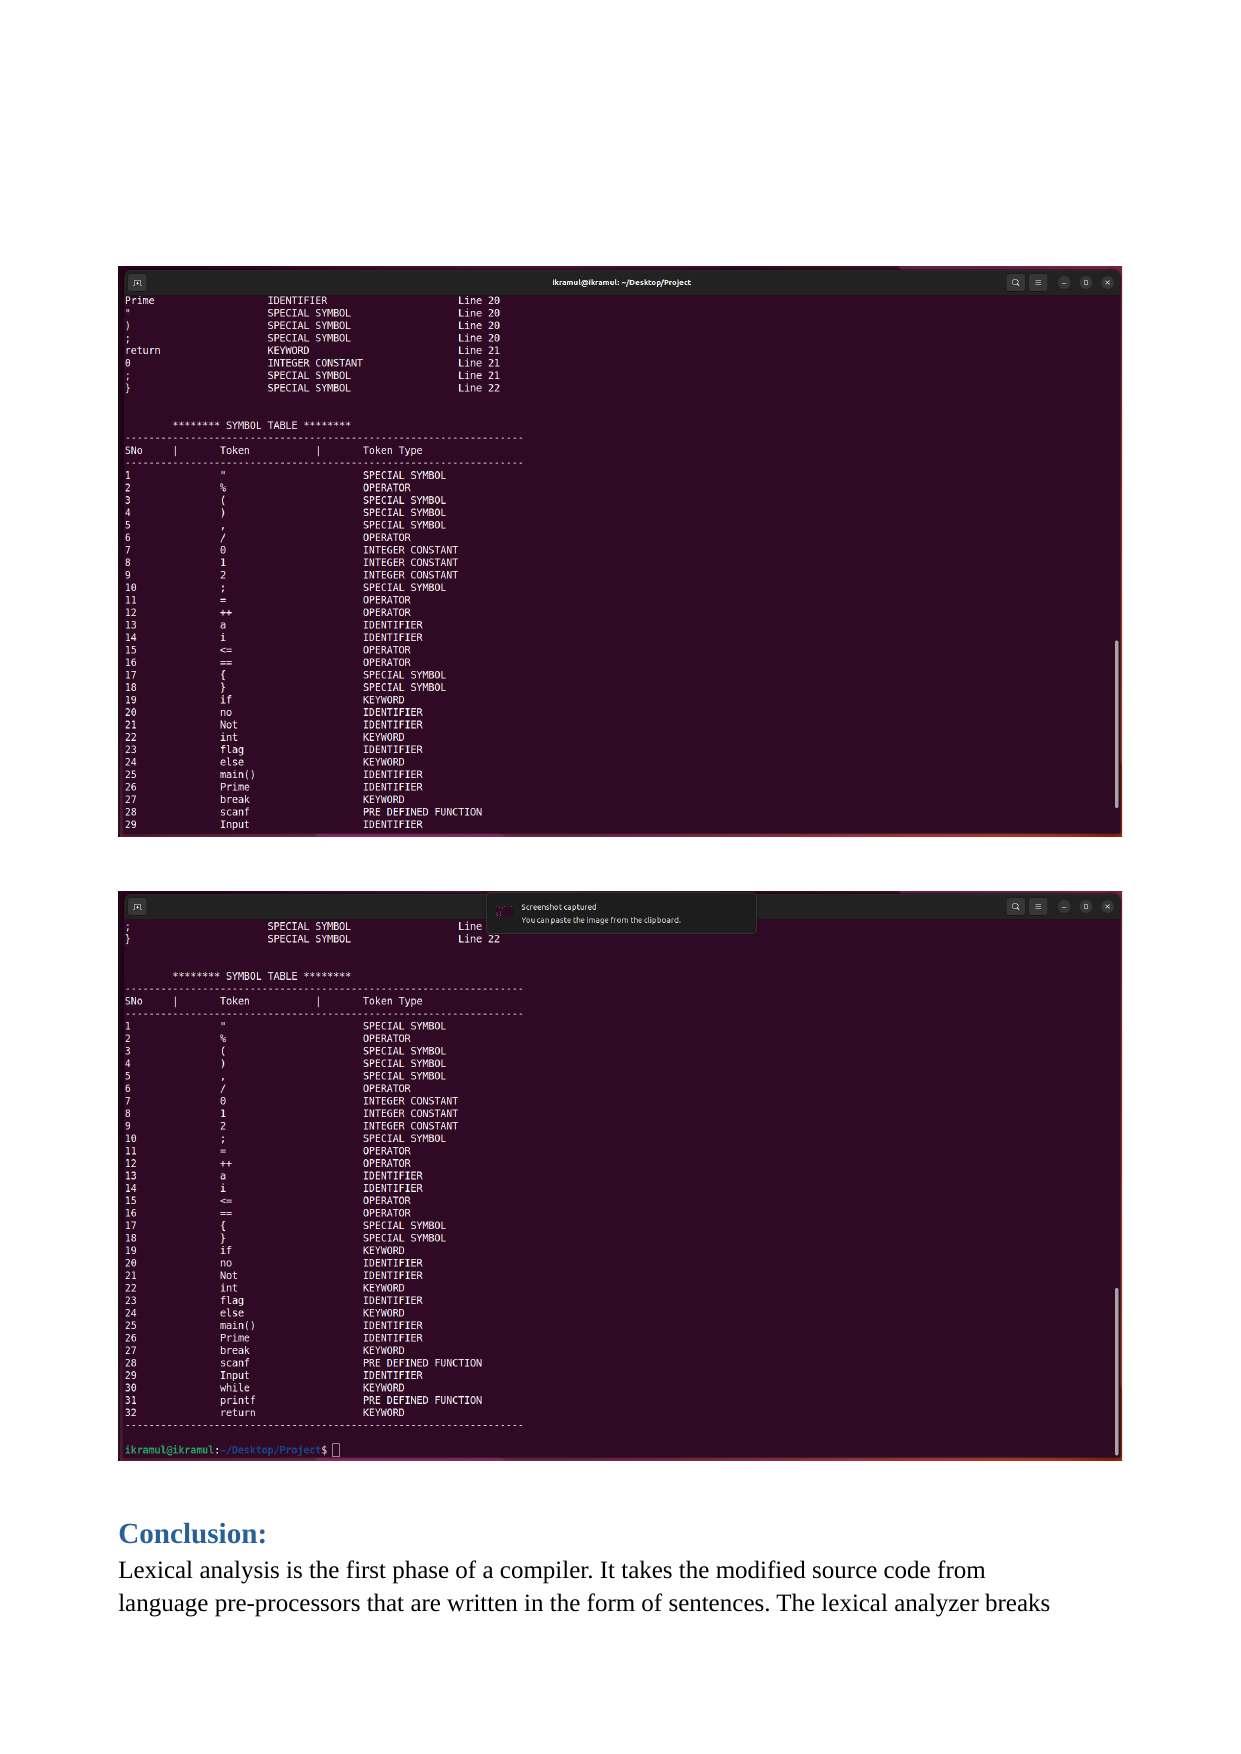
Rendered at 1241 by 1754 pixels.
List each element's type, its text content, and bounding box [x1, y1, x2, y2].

text language pre-processors that are written in the form of sentences. The lexical analyzer breaks [118, 1588, 1122, 1617]
picture [118, 266, 1123, 837]
text Conclusion: [118, 1516, 1122, 1550]
picture [118, 891, 1123, 1461]
text Lexical analysis is the first phase of a compiler. It takes the modified source code from [118, 1555, 1122, 1583]
